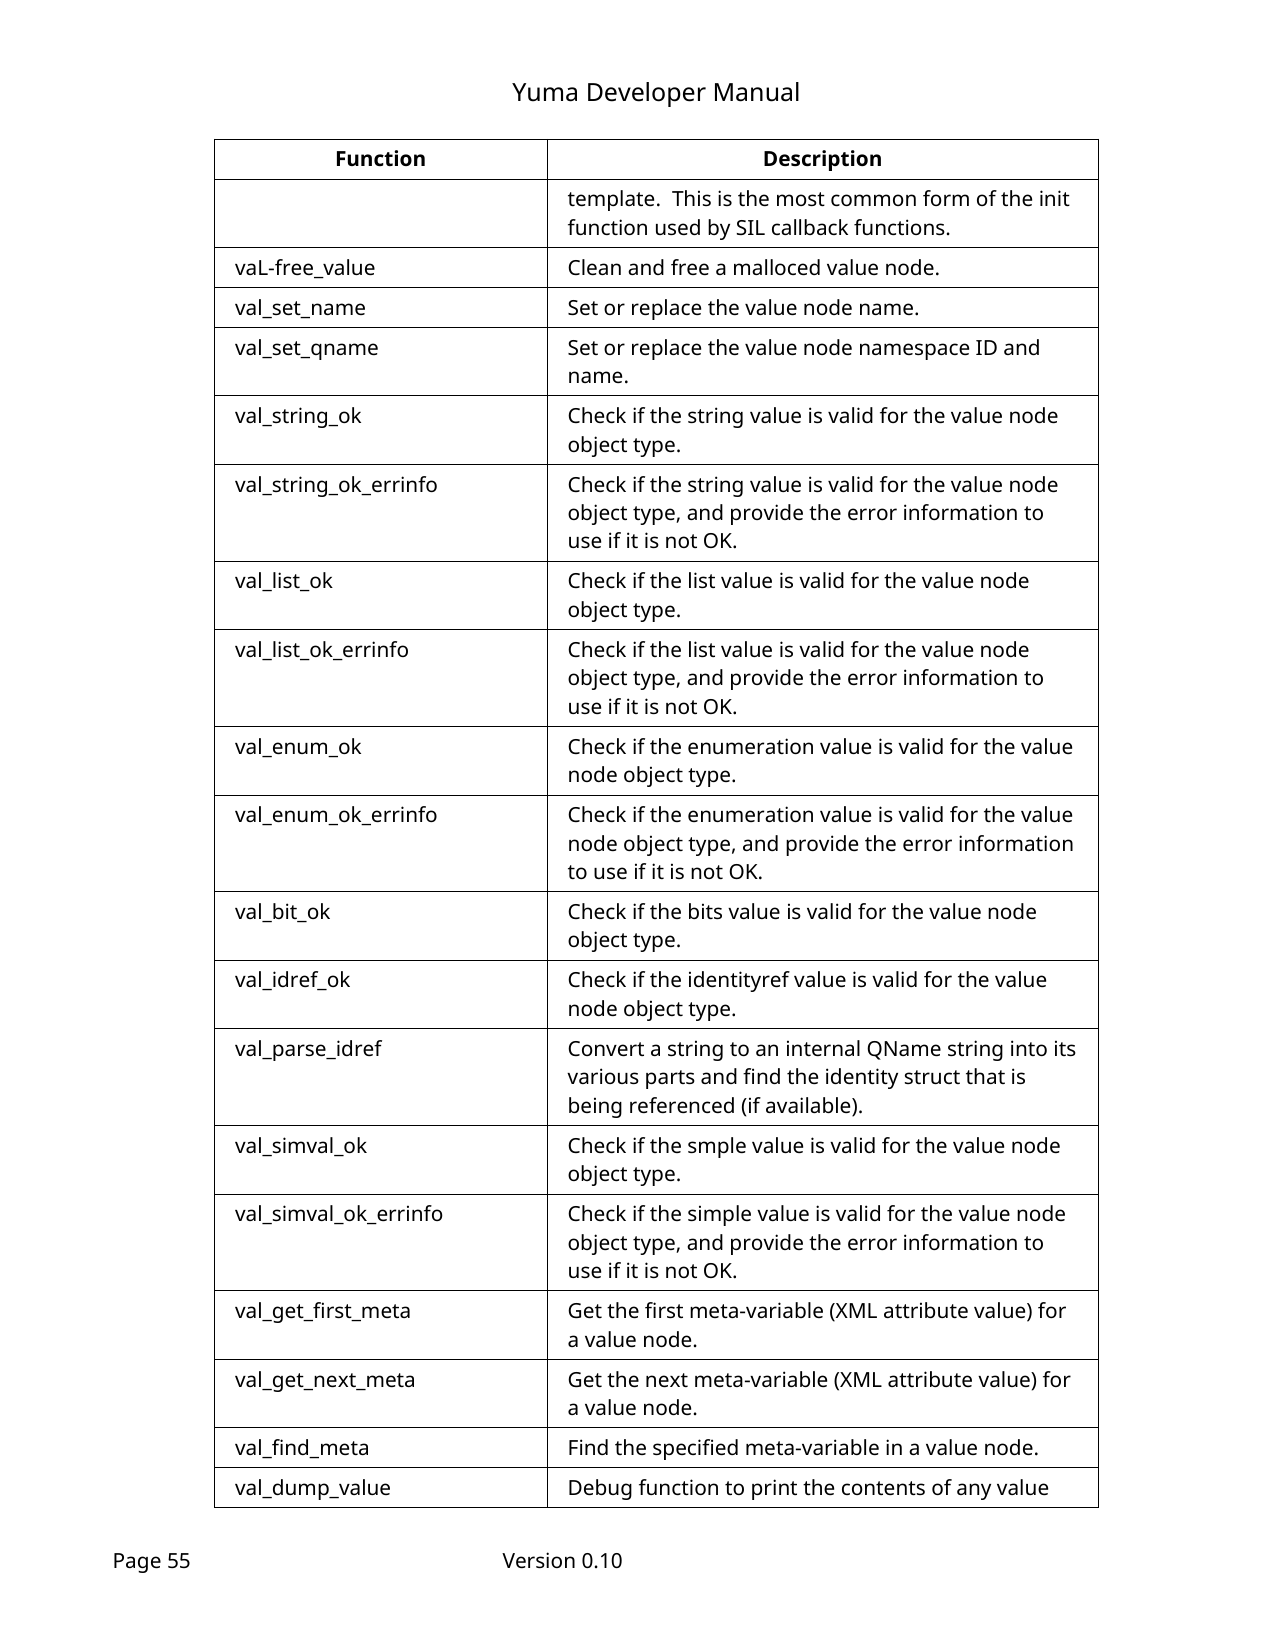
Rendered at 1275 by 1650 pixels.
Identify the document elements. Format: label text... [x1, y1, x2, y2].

table_header Description [548, 140, 1098, 178]
table_cell Check if the smple value is valid for the value node object type. [548, 1126, 1098, 1193]
table_cell val_string_ok_errinfo [215, 465, 547, 561]
table_cell Check if the list value is valid for the value node object type, and provide the error information to use if it is not OK. [548, 630, 1098, 726]
table_cell Set or replace the value node namespace ID and name. [548, 328, 1098, 395]
table_cell val_list_ok_errinfo [215, 630, 547, 726]
table_cell val_simval_ok_errinfo [215, 1195, 547, 1290]
table_cell val_enum_ok_errinfo [215, 796, 547, 891]
table_cell template. This is the most common form of the init function used by SIL callback functions. [548, 180, 1098, 247]
table_cell val_parse_idref [215, 1029, 547, 1125]
table_cell Convert a string to an internal QName string into its various parts and find the identity struct that is being referenced (if available). [548, 1029, 1098, 1125]
table_header Function [215, 140, 547, 178]
table_cell val_get_first_meta [215, 1291, 547, 1359]
table_cell val_find_meta [215, 1428, 547, 1467]
table_cell val_get_next_meta [215, 1360, 547, 1427]
table_cell Check if the string value is valid for the value node object type. [548, 396, 1098, 464]
table_cell val_simval_ok [215, 1126, 547, 1193]
table_cell vaL-free_value [215, 248, 547, 287]
table_cell Get the first meta-variable (XML attribute value) for a value node. [548, 1291, 1098, 1359]
table_cell Check if the string value is valid for the value node object type, and provide the error information to use if it is not OK. [548, 465, 1098, 561]
table_cell Check if the identityref value is valid for the value node object type. [548, 961, 1098, 1028]
table_cell val_dump_value [215, 1468, 547, 1507]
table_cell Check if the simple value is valid for the value node object type, and provide the error information to use if it is not OK. [548, 1195, 1098, 1290]
table_cell val_bit_ok [215, 892, 547, 960]
table_cell val_set_name [215, 288, 547, 327]
table_cell val_enum_ok [215, 727, 547, 794]
table_cell Find the specified meta-variable in a value node. [548, 1428, 1098, 1467]
table_cell Check if the bits value is valid for the value node object type. [548, 892, 1098, 960]
table_cell Clean and free a malloced value node. [548, 248, 1098, 287]
table_cell Get the next meta-variable (XML attribute value) for a value node. [548, 1360, 1098, 1427]
table_cell Debug function to print the contents of any value [548, 1468, 1098, 1507]
table_cell Check if the enumeration value is valid for the value node object type, and provide the error information to use if it is not OK. [548, 796, 1098, 891]
table_cell val_idref_ok [215, 961, 547, 1028]
table_cell val_string_ok [215, 396, 547, 464]
table_cell Check if the list value is valid for the value node object type. [548, 562, 1098, 629]
table_cell [215, 180, 547, 247]
table_cell Check if the enumeration value is valid for the value node object type. [548, 727, 1098, 794]
table_cell val_set_qname [215, 328, 547, 395]
table_cell val_list_ok [215, 562, 547, 629]
table_cell Set or replace the value node name. [548, 288, 1098, 327]
